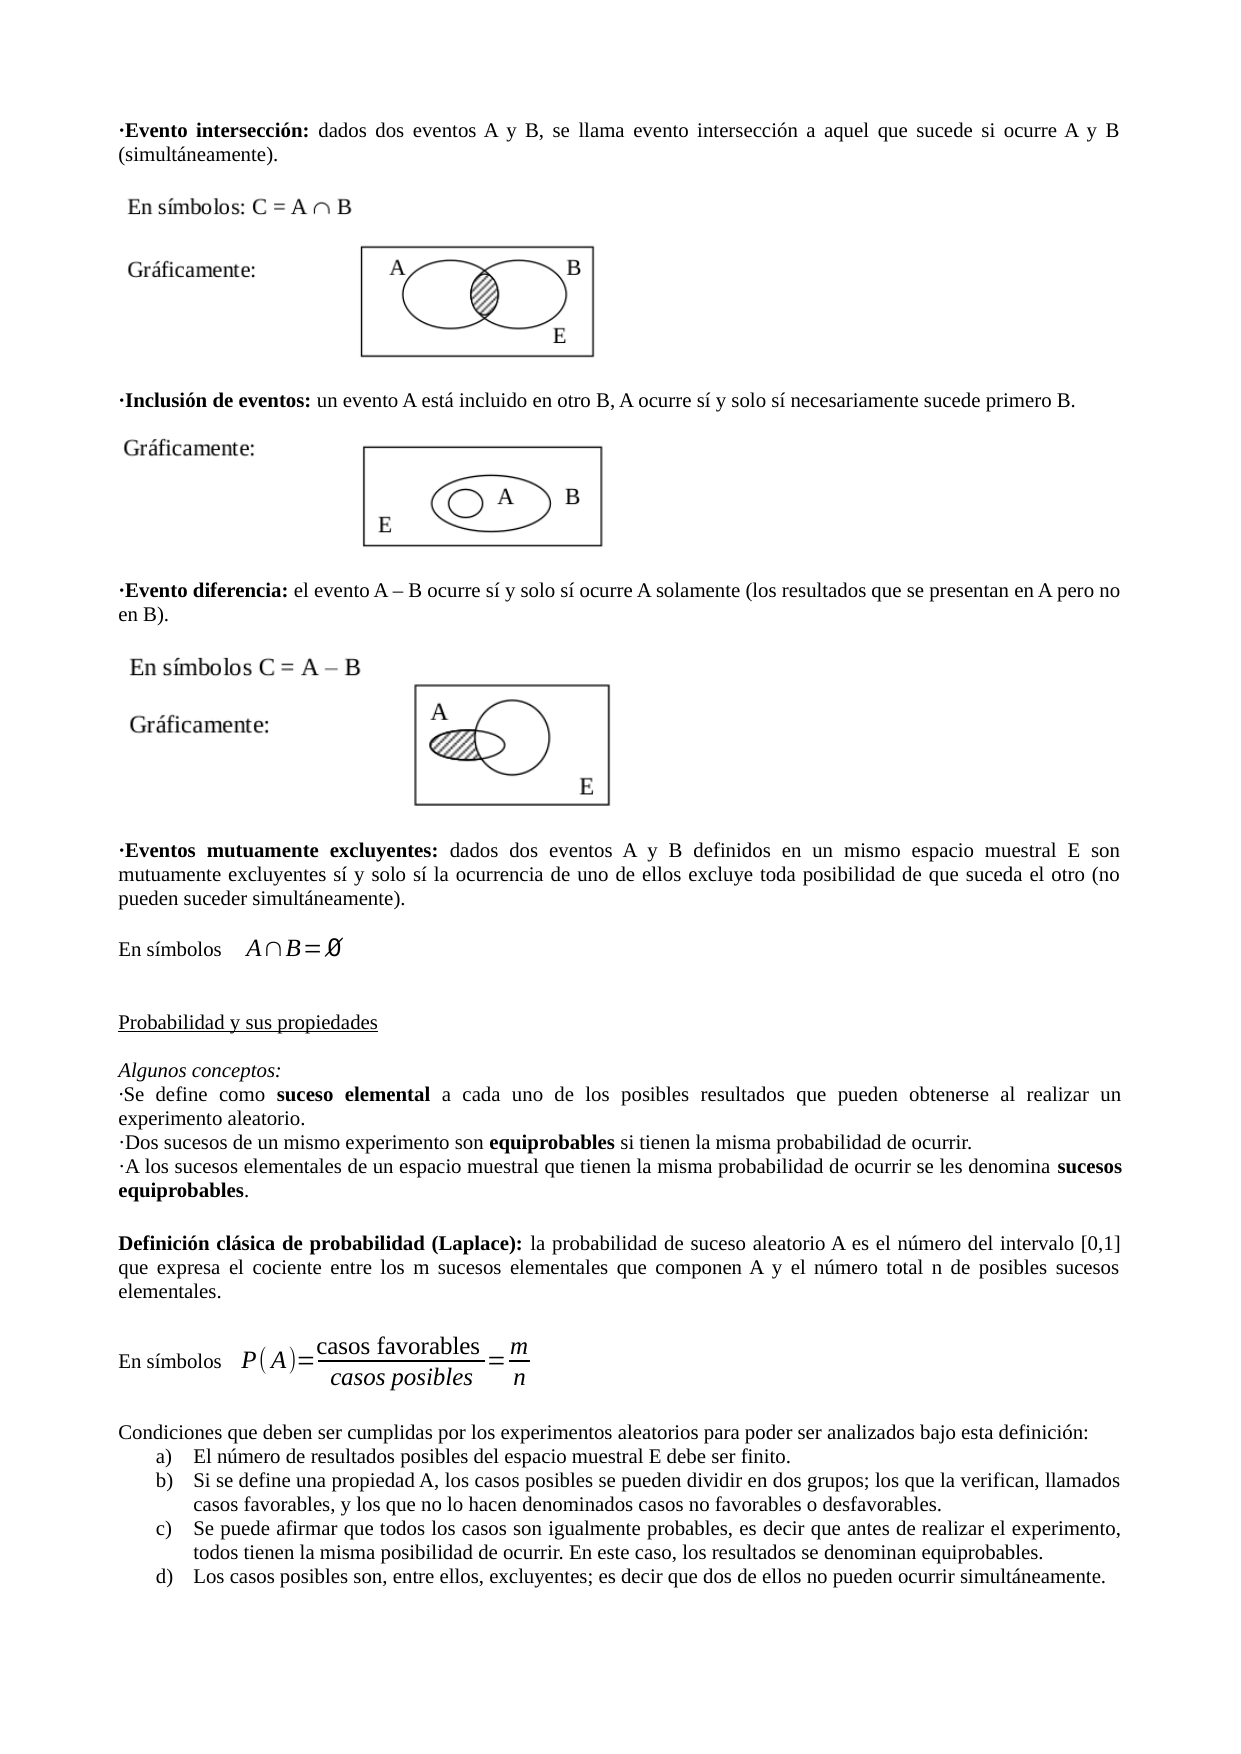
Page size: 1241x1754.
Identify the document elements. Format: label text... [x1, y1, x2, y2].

text ·Eventos mutuamente excluyentes: dados dos eventos A y B definidos en un mismo espacio muestral E son mutuamente excluyentes sí y solo sí la ocurrencia de uno de ellos excluye toda posibilidad de que suceda el otro (no pueden suceder simultáneamente). [118, 838, 1122, 910]
text ·A los sucesos elementales de un espacio muestral que tienen la misma probabilidad de ocurrir se les denomina sucesos equiprobables. [118, 1154, 1122, 1202]
picture [118, 190, 602, 364]
text Condiciones que deben ser cumplidas por los experimentos aleatorios para poder ser analizados bajo esta definición: [118, 1420, 1122, 1444]
text ·Se define como suceso elemental a cada uno de los posibles resultados que pueden obtenerse al realizar un experimento aleatorio. [118, 1082, 1122, 1130]
list Se puede afirmar que todos los casos son igualmente probables, es decir que antes de realizar el experimento, todos tienen la misma posibilidad de ocurrir. En este caso, los resultados se denominan equiprobables. [156, 1516, 1122, 1564]
text ·Dos sucesos de un mismo experimento son equiprobables si tienen la misma probabilidad de ocurrir. [118, 1130, 1122, 1154]
text Probabilidad y sus propiedades [118, 1010, 1122, 1034]
text Algunos conceptos: [118, 1058, 1122, 1082]
text ·Evento diferencia: el evento A – B ocurre sí y solo sí ocurre A solamente (los resultados que se presentan en A pero no en B). [118, 578, 1122, 626]
list El número de resultados posibles del espacio muestral E debe ser finito. [156, 1444, 1122, 1468]
picture [118, 650, 617, 814]
text En símbolos [118, 1332, 1122, 1391]
text ·Evento intersección: dados dos eventos A y B, se llama evento intersección a aquel que sucede si ocurre A y B (simultáneamente). [118, 118, 1122, 166]
list Si se define una propiedad A, los casos posibles se pueden dividir en dos grupos; los que la verifican, llamados casos favorables, y los que no lo hacen denominados casos no favorables o desfavorables. [156, 1468, 1122, 1516]
picture [118, 436, 609, 555]
text ·Inclusión de eventos: un evento A está incluido en otro B, A ocurre sí y solo sí necesariamente sucede primero B. [118, 388, 1122, 412]
text En símbolos [118, 934, 1122, 962]
text Definición clásica de probabilidad (Laplace): la probabilidad de suceso aleatorio A es el número del intervalo [0,1] que expresa el cociente entre los m sucesos elementales que componen A y el número total n de posibles sucesos elementales. [118, 1231, 1122, 1303]
list Los casos posibles son, entre ellos, excluyentes; es decir que dos de ellos no pueden ocurrir simultáneamente. [156, 1564, 1122, 1588]
